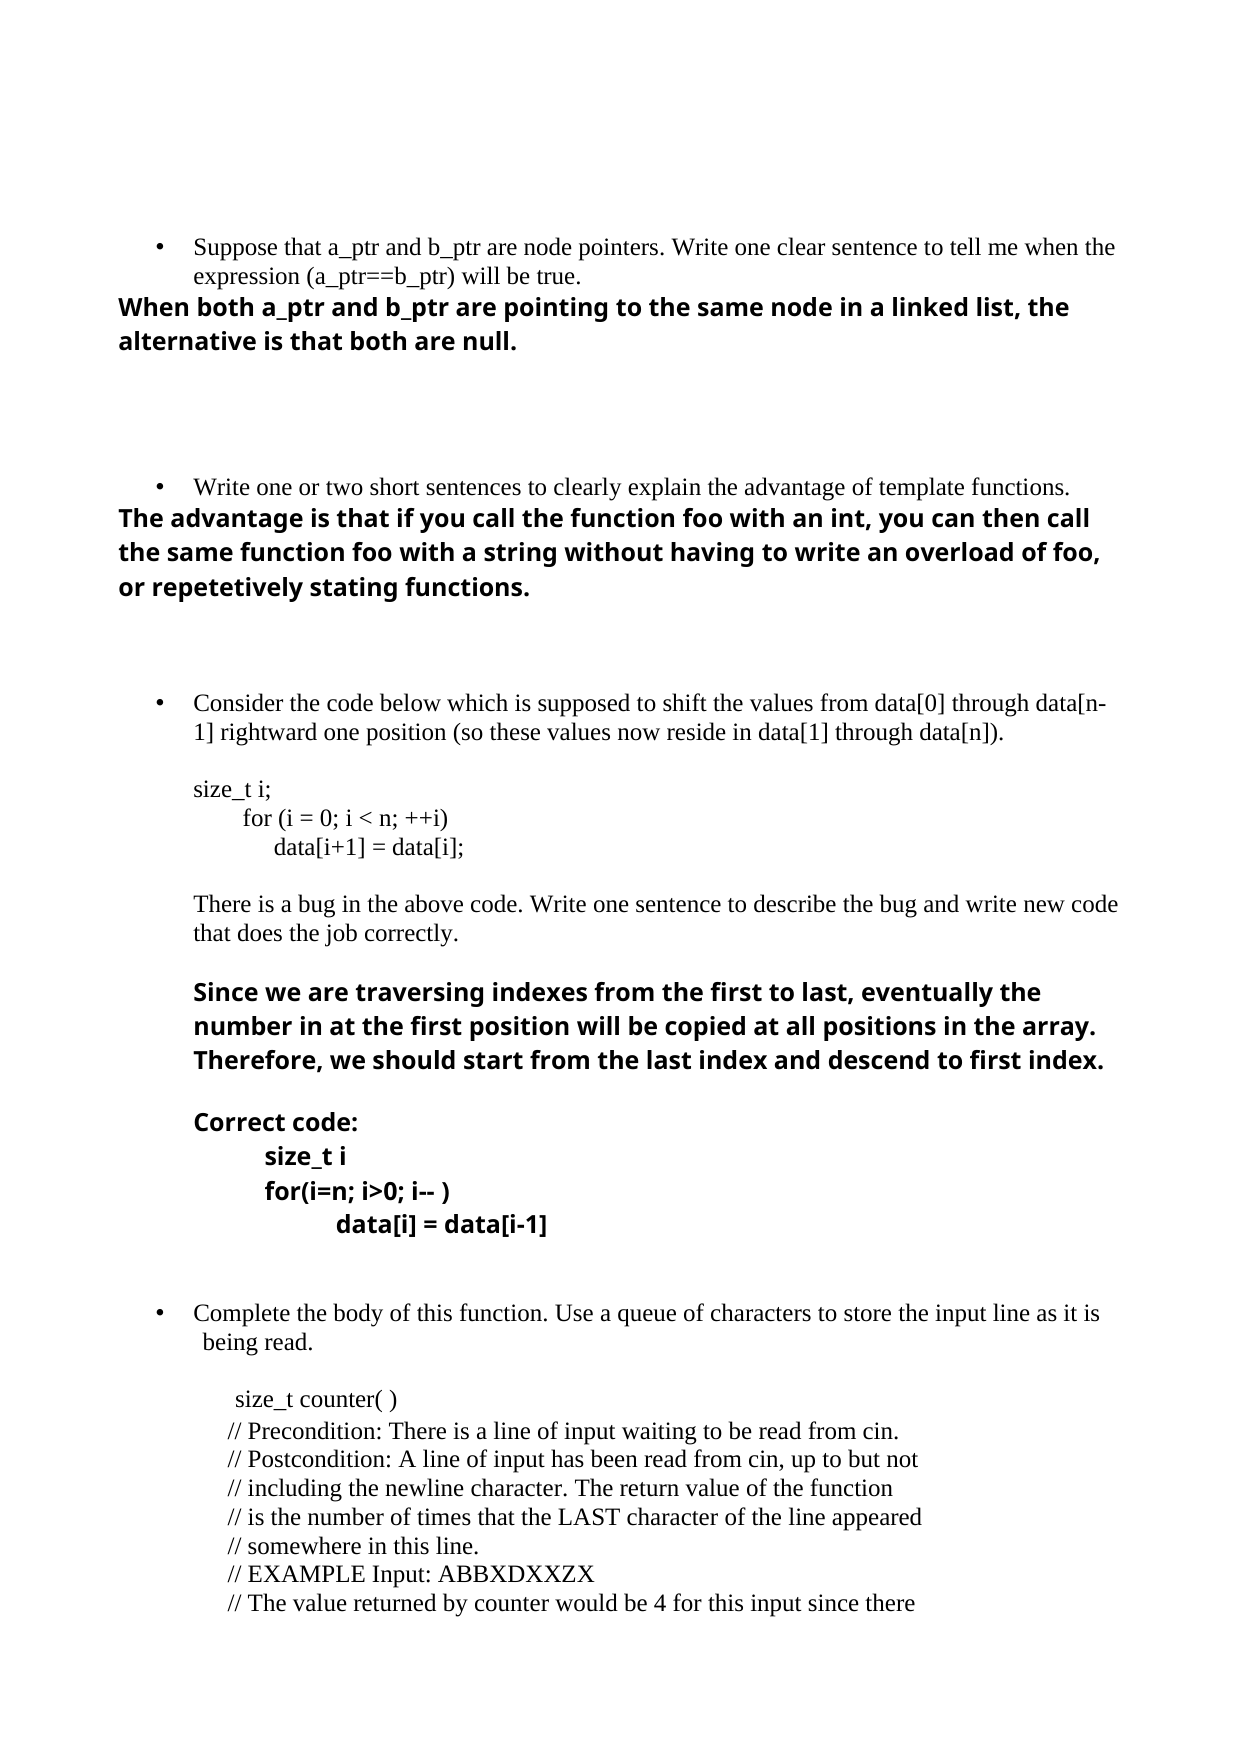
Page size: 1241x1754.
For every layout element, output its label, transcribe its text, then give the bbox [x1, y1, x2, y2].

list [156, 118, 1122, 232]
list Suppose that a_ptr and b_ptr are node pointers. Write one clear sentence to tell me when the expression (a_ptr==b_ptr) will be true. [156, 232, 1122, 290]
text // The value returned by counter would be 4 for this input since there [202, 1588, 1122, 1617]
text Since we are traversing indexes from the first to last, eventually the number in at the first position will be copied at all positions in the array. Therefore, we should start from the last index and descend to first index. [193, 975, 1122, 1077]
text There is a bug in the above code. Write one sentence to describe the bug and write new code that does the job correctly. [193, 889, 1122, 947]
text // Postcondition: A line of input has been read from cin, up to but not [202, 1444, 1122, 1473]
text size_t counter( ) [202, 1384, 1122, 1416]
text size_t i [193, 1139, 1122, 1173]
text The advantage is that if you call the function foo with an int, you can then call the same function foo with a string without having to write an overload of foo, or repetetively stating functions. [118, 501, 1122, 631]
text When both a_ptr and b_ptr are pointing to the same node in a linked list, the alternative is that both are null. [118, 290, 1122, 472]
list Consider the code below which is supposed to shift the values from data[0] through data[n-1] rightward one position (so these values now reside in data[1] through data[n]). size_t i; [156, 688, 1122, 803]
text data[i+1] = data[i]; [156, 832, 1122, 889]
text data[i] = data[i-1] [193, 1207, 1122, 1241]
text // including the newline character. The return value of the function [202, 1473, 1122, 1502]
text for (i = 0; i < n; ++i) [118, 803, 1122, 832]
list Write one or two short sentences to clearly explain the advantage of template functions. [156, 472, 1122, 501]
text // EXAMPLE Input: ABBXDXXZX [202, 1559, 1122, 1588]
list Complete the body of this function. Use a queue of characters to store the input line as it is being read. [156, 1298, 1122, 1384]
text // Precondition: There is a line of input waiting to be read from cin. [202, 1416, 1122, 1444]
text Correct code: [193, 1105, 1122, 1139]
text // somewhere in this line. [202, 1531, 1122, 1559]
text // is the number of times that the LAST character of the line appeared [202, 1502, 1122, 1531]
text for(i=n; i>0; i-- ) [193, 1173, 1122, 1207]
